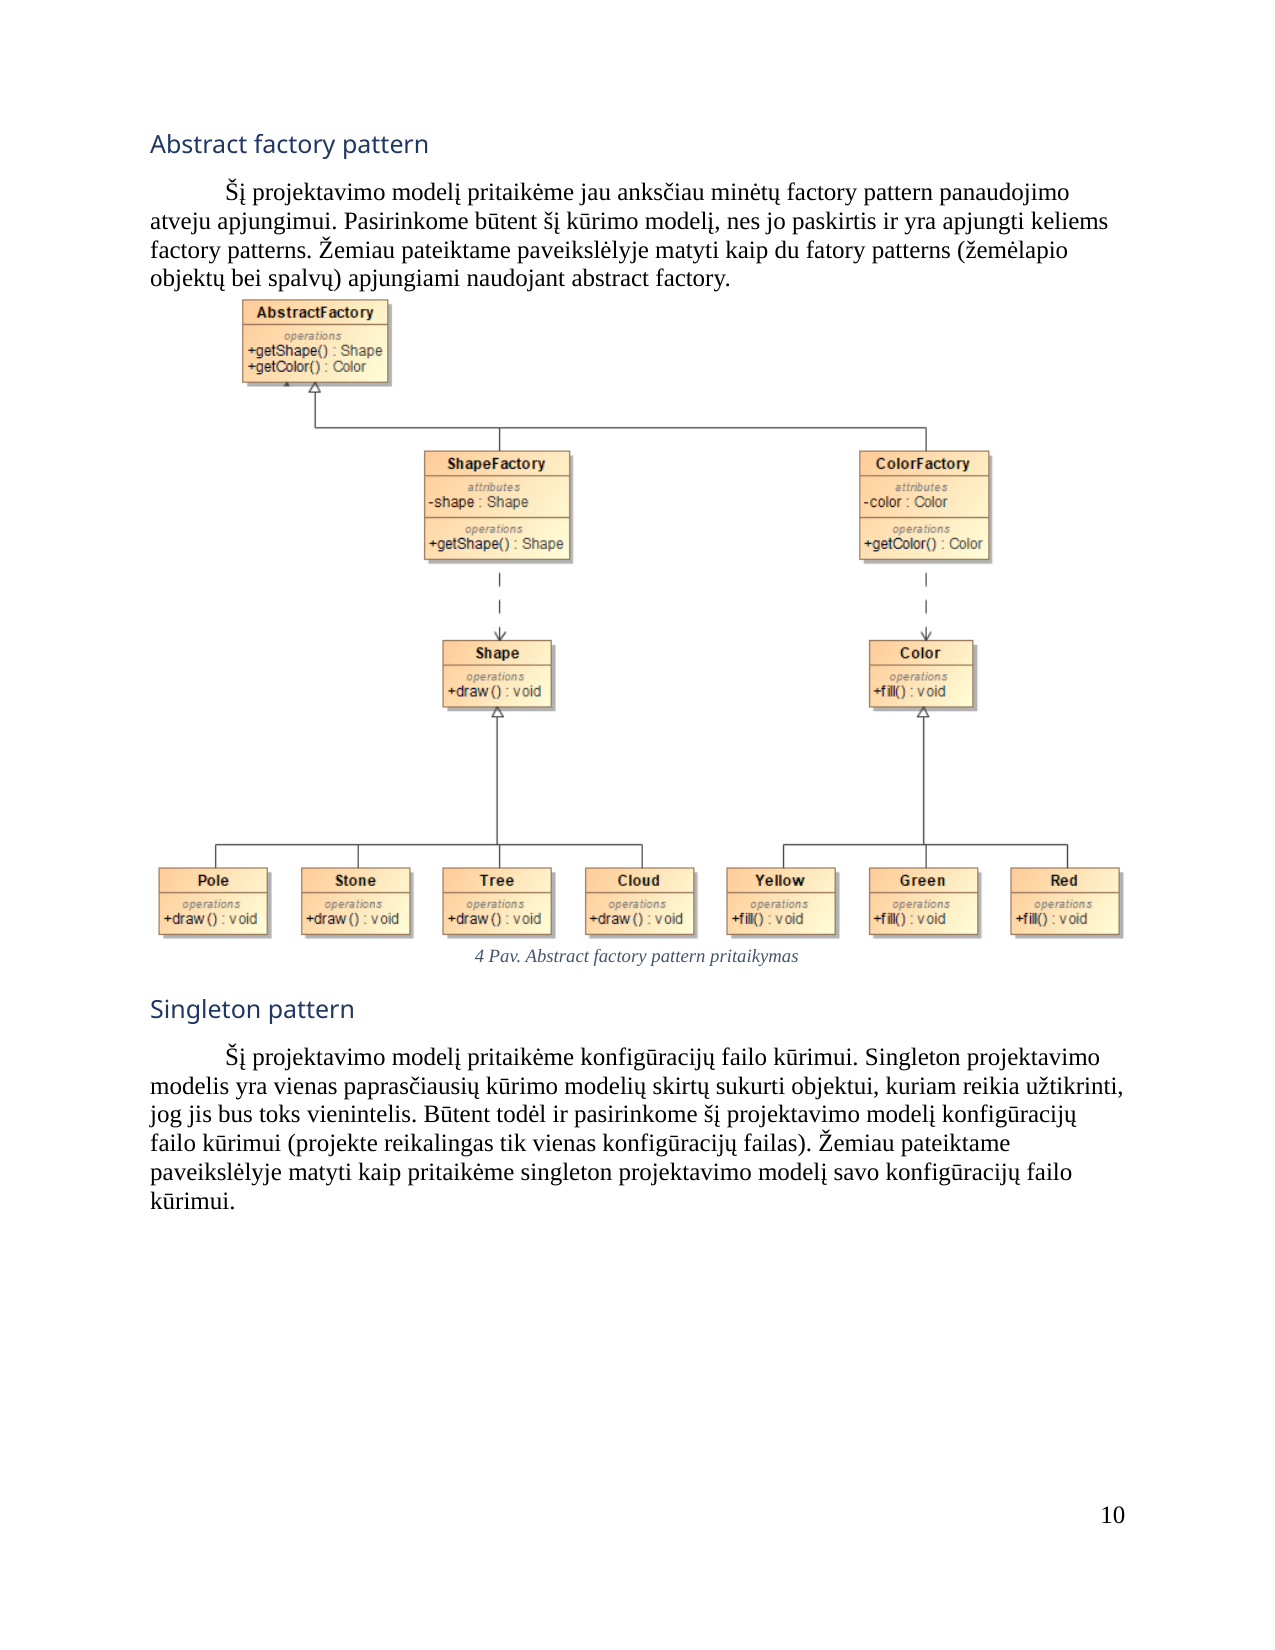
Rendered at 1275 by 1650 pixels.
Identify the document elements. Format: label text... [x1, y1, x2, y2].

text Šį projektavimo modelį pritaikėme jau anksčiau minėtų factory pattern panaudojimo atveju apjungimui. Pasirinkome būtent šį kūrimo modelį, nes jo paskirtis ir yra apjungti keliems factory patterns. Žemiau pateiktame paveikslėlyje matyti kaip du fatory patterns (žemėlapio objektų bei spalvų) apjungiami naudojant abstract factory. [150, 177, 1125, 292]
subtitle Abstract factory pattern [150, 127, 1125, 161]
subtitle Singleton pattern [150, 991, 1125, 1025]
text Šį projektavimo modelį pritaikėme konfigūracijų failo kūrimui. Singleton projektavimo modelis yra vienas paprasčiausių kūrimo modelių skirtų sukurti objektui, kuriam reikia užtikrinti, jog jis bus toks vienintelis. Būtent todėl ir pasirinkome šį projektavimo modelį konfigūracijų failo kūrimui (projekte reikalingas tik vienas konfigūracijų failas). Žemiau pateiktame paveikslėlyje matyti kaip pritaikėme singleton projektavimo modelį savo konfigūracijų failo kūrimui. [150, 1042, 1125, 1214]
text 4 Pav. Abstract factory pattern pritaikymas [150, 945, 1125, 966]
